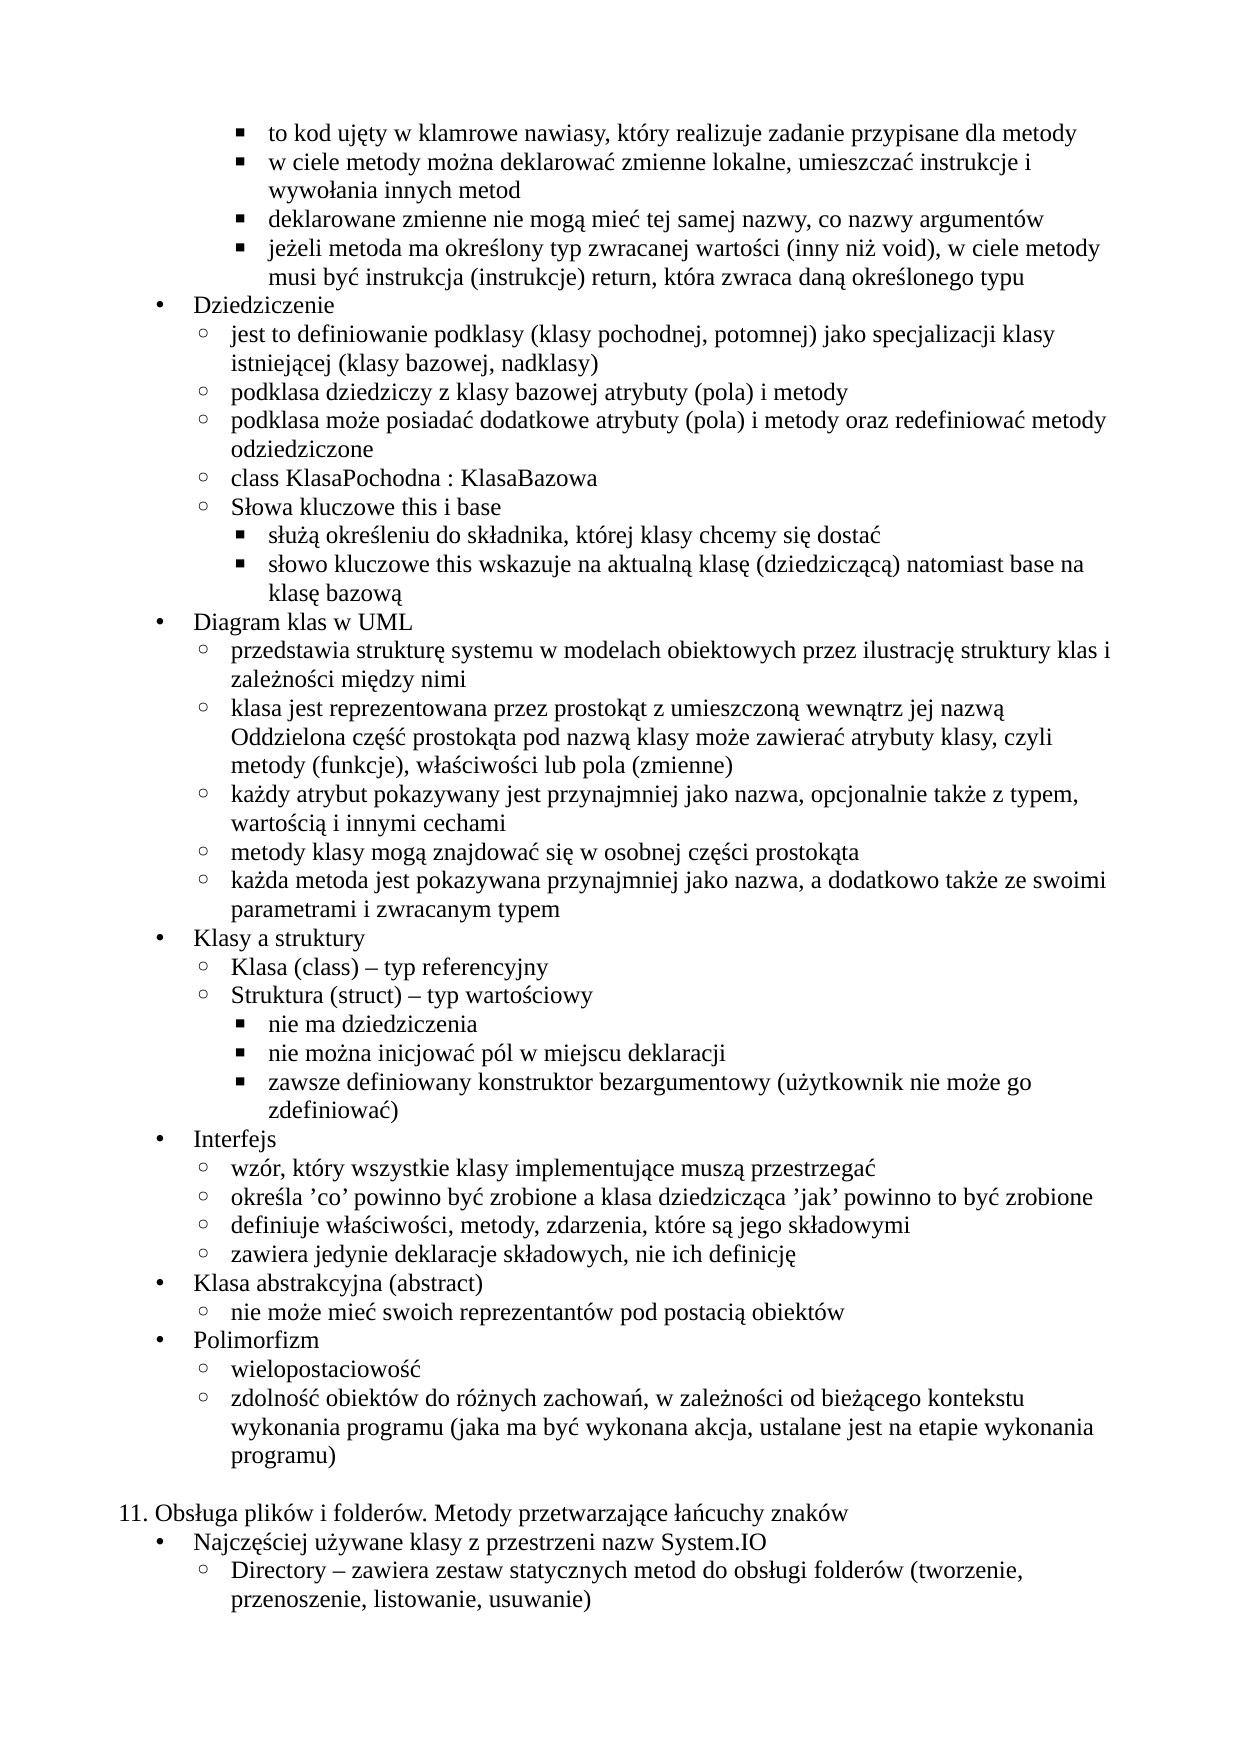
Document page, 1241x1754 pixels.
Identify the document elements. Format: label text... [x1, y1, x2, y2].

list zawsze definiowany konstruktor bezargumentowy (użytkownik nie może go zdefiniować) [231, 1067, 1122, 1124]
text 11. Obsługa plików i folderów. Metody przetwarzające łańcuchy znaków [118, 1498, 1122, 1527]
list deklarowane zmienne nie mogą mieć tej samej nazwy, co nazwy argumentów [231, 204, 1122, 233]
list każda metoda jest pokazywana przynajmniej jako nazwa, a dodatkowo także ze swoimi parametrami i zwracanym typem [193, 866, 1122, 923]
list to kod ujęty w klamrowe nawiasy, który realizuje zadanie przypisane dla metody [231, 118, 1122, 147]
list jest to definiowanie podklasy (klasy pochodnej, potomnej) jako specjalizacji klasy istniejącej (klasy bazowej, nadklasy) [193, 319, 1122, 377]
list zdolność obiektów do różnych zachowań, w zależności od bieżącego kontekstu wykonania programu (jaka ma być wykonana akcja, ustalane jest na etapie wykonania programu) [193, 1383, 1122, 1469]
list przedstawia strukturę systemu w modelach obiektowych przez ilustrację struktury klas i zależności między nimi [193, 636, 1122, 693]
list wielopostaciowość [193, 1354, 1122, 1383]
list podklasa dziedziczy z klasy bazowej atrybuty (pola) i metody [193, 377, 1122, 406]
list nie można inicjować pól w miejscu deklaracji [231, 1038, 1122, 1067]
list Klasa abstrakcyjna (abstract) [156, 1268, 1122, 1297]
list class KlasaPochodna : KlasaBazowa [193, 463, 1122, 492]
list klasa jest reprezentowana przez prostokąt z umieszczoną wewnątrz jej nazwą Oddzielona część prostokąta pod nazwą klasy może zawierać atrybuty klasy, czyli metody (funkcje), właściwości lub pola (zmienne) [193, 693, 1122, 779]
list słowo kluczowe this wskazuje na aktualną klasę (dziedziczącą) natomiast base na klasę bazową [231, 549, 1122, 607]
list Diagram klas w UML [156, 607, 1122, 636]
list zawiera jedynie deklaracje składowych, nie ich definicję [193, 1239, 1122, 1268]
list Dziedziczenie [156, 291, 1122, 319]
list służą określeniu do składnika, której klasy chcemy się dostać [231, 521, 1122, 549]
list jeżeli metoda ma określony typ zwracanej wartości (inny niż void), w ciele metody musi być instrukcja (instrukcje) return, która zwraca daną określonego typu [231, 233, 1122, 291]
list Polimorfizm [156, 1326, 1122, 1354]
list Klasa (class) – typ referencyjny [193, 952, 1122, 981]
list nie ma dziedziczenia [231, 1009, 1122, 1038]
list każdy atrybut pokazywany jest przynajmniej jako nazwa, opcjonalnie także z typem, wartością i innymi cechami [193, 779, 1122, 837]
list nie może mieć swoich reprezentantów pod postacią obiektów [193, 1297, 1122, 1326]
list Klasy a struktury [156, 923, 1122, 952]
list Interfejs [156, 1124, 1122, 1153]
list wzór, który wszystkie klasy implementujące muszą przestrzegać [193, 1153, 1122, 1182]
list Directory – zawiera zestaw statycznych metod do obsługi folderów (tworzenie, przenoszenie, listowanie, usuwanie) [193, 1556, 1122, 1613]
list określa ’co’ powinno być zrobione a klasa dziedzicząca ’jak’ powinno to być zrobione [193, 1182, 1122, 1211]
list podklasa może posiadać dodatkowe atrybuty (pola) i metody oraz redefiniować metody odziedziczone [193, 406, 1122, 463]
list Struktura (struct) – typ wartościowy [193, 981, 1122, 1009]
list Słowa kluczowe this i base [193, 492, 1122, 521]
list definiuje właściwości, metody, zdarzenia, które są jego składowymi [193, 1211, 1122, 1239]
list metody klasy mogą znajdować się w osobnej części prostokąta [193, 837, 1122, 866]
list Najczęściej używane klasy z przestrzeni nazw System.IO [156, 1527, 1122, 1556]
list w ciele metody można deklarować zmienne lokalne, umieszczać instrukcje i wywołania innych metod [231, 147, 1122, 204]
